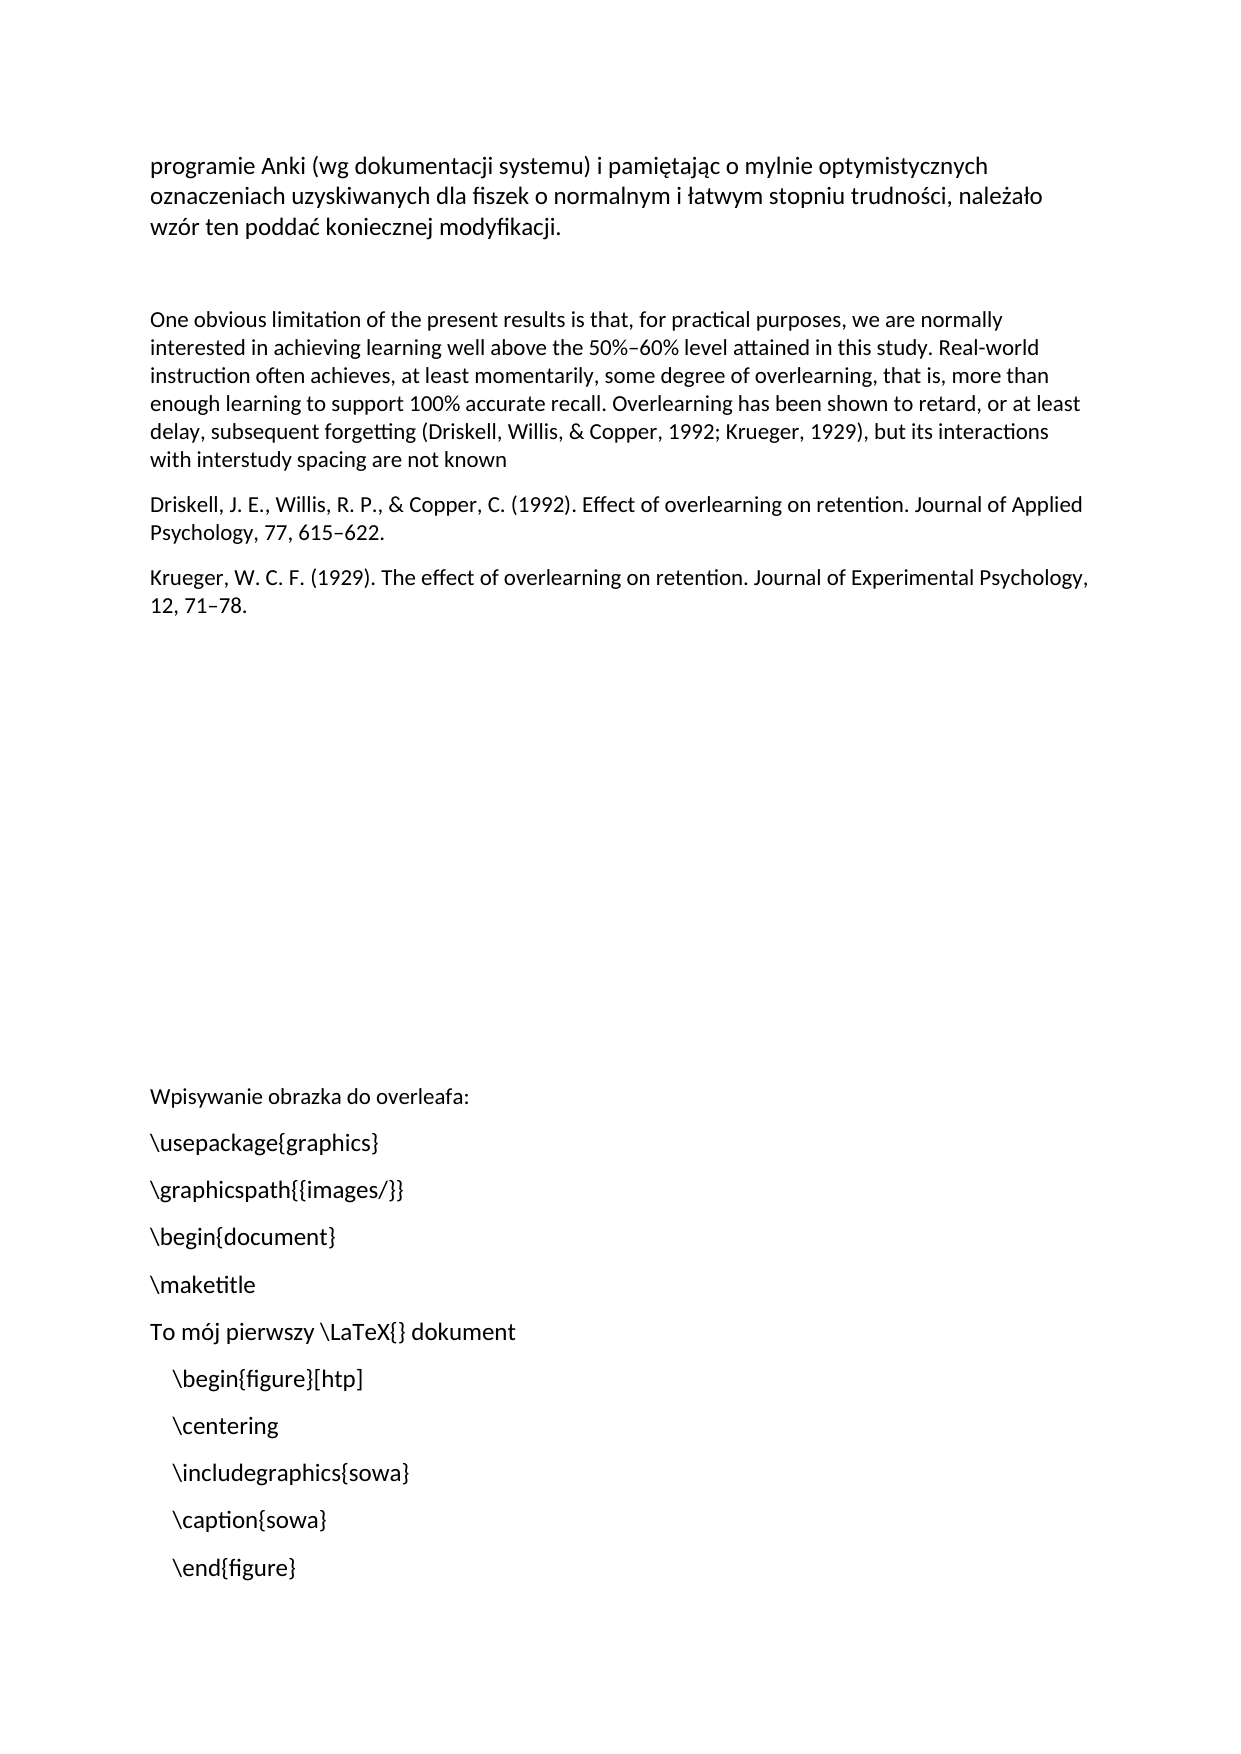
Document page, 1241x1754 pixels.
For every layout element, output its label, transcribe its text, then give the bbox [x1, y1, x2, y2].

text Wpisywanie obrazka do overleafa: [150, 1082, 1090, 1111]
text \begin{document} [150, 1222, 1090, 1252]
text programie Anki (wg dokumentacji systemu) i pamiętając o mylnie optymistycznych oznaczeniach uzyskiwanych dla fiszek o normalnym i łatwym stopniu trudności, należało wzór ten poddać koniecznej modyfikacji. [150, 150, 1090, 242]
text \centering [150, 1410, 1090, 1441]
text \begin{figure}[htp] [150, 1363, 1090, 1394]
text \usepackage{graphics} [150, 1127, 1090, 1158]
text Driskell, J. E., Willis, R. P., & Copper, C. (1992). Effect of overlearning on retention. Journal of Applied Psychology, 77, 615–622. [150, 490, 1090, 546]
text \maketitle [150, 1269, 1090, 1299]
text To mój pierwszy \LaTeX{} dokument [150, 1316, 1090, 1346]
text \caption{sowa} [150, 1505, 1090, 1535]
text One obvious limitation of the present results is that, for practical purposes, we are normally interested in achieving learning well above the 50%–60% level attained in this study. Real-world instruction often achieves, at least momentarily, some degree of overlearning, that is, more than enough learning to support 100% accurate recall. Overlearning has been shown to retard, or at least delay, subsequent forgetting (Driskell, Willis, & Copper, 1992; Krueger, 1929), but its interactions with interstudy spacing are not known [150, 305, 1090, 473]
text \includegraphics{sowa} [150, 1457, 1090, 1488]
text \end{figure} [150, 1552, 1090, 1582]
text \graphicspath{{images/}} [150, 1174, 1090, 1205]
text Krueger, W. C. F. (1929). The effect of overlearning on retention. Journal of Experimental Psychology, 12, 71–78. [150, 563, 1090, 619]
